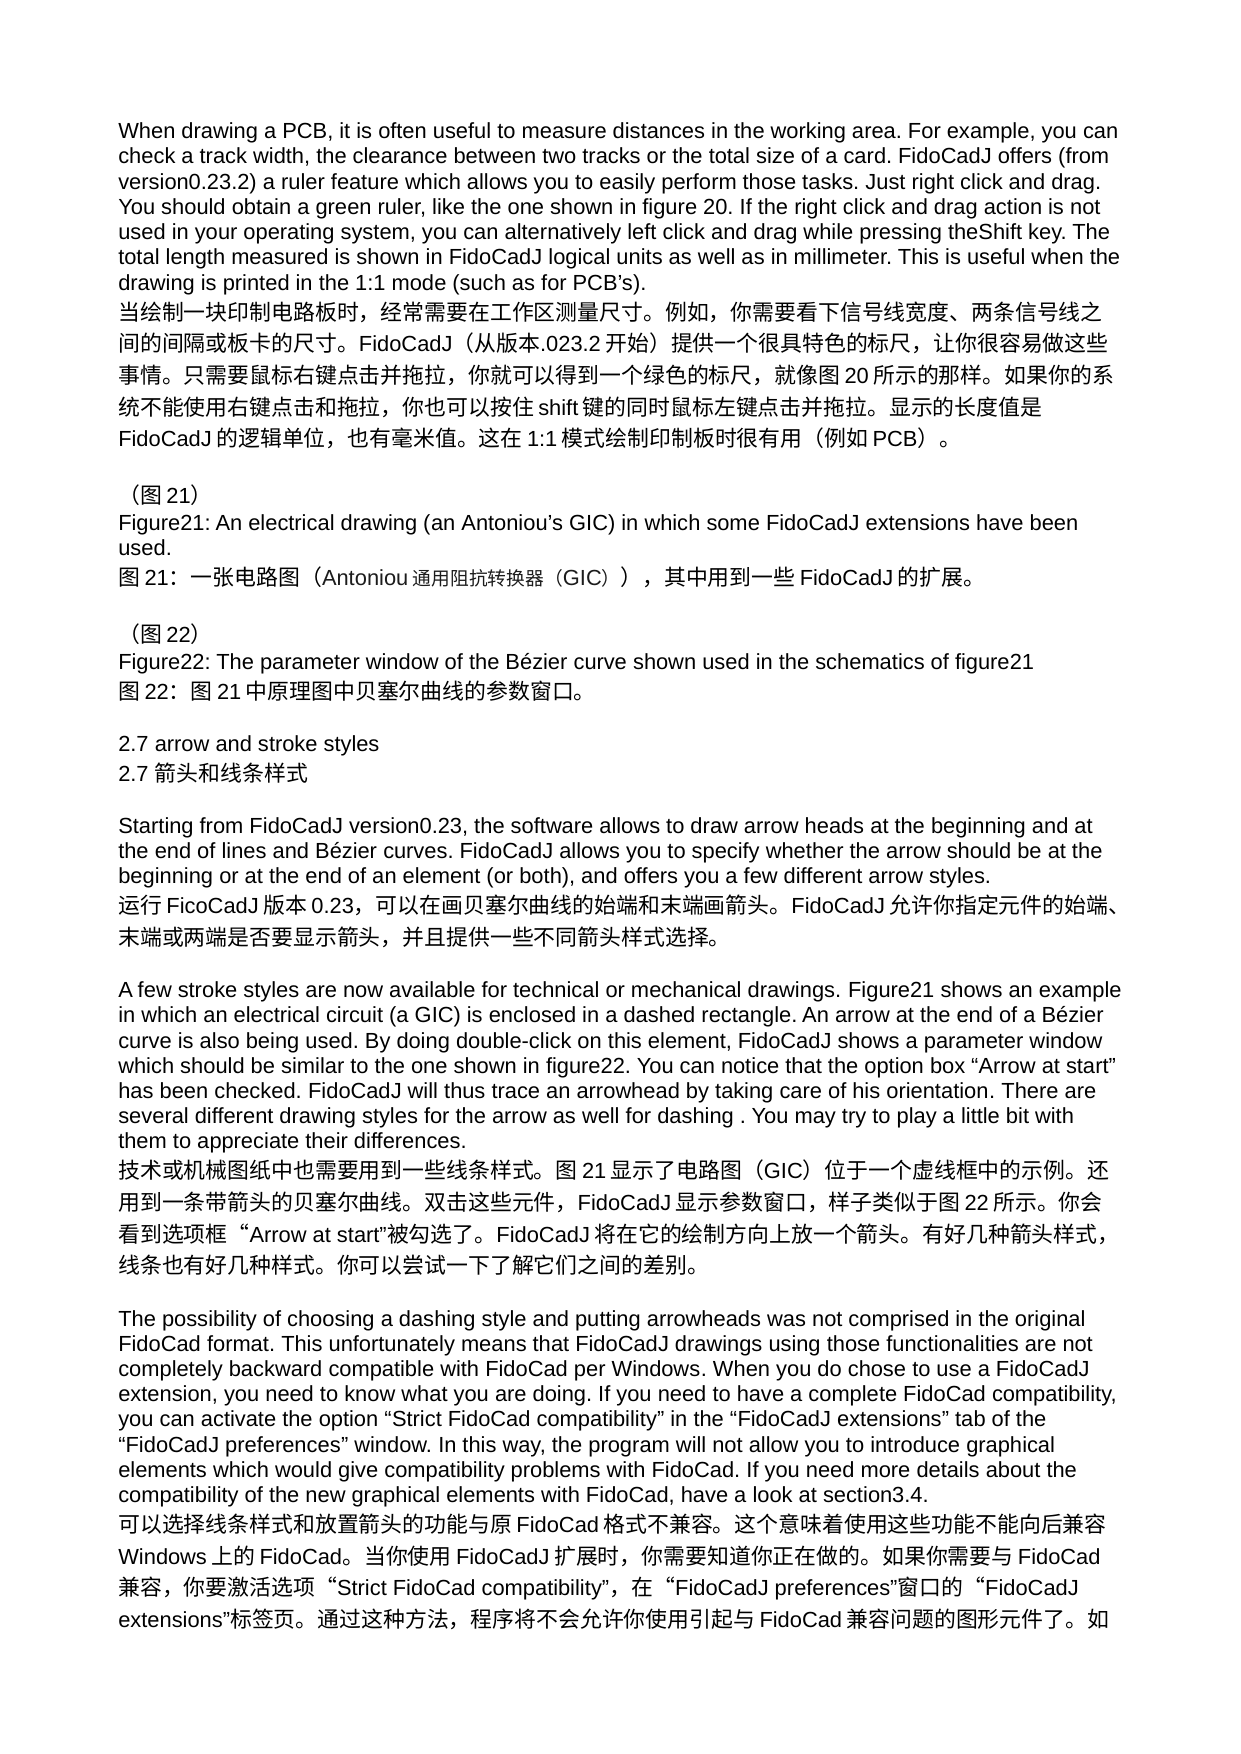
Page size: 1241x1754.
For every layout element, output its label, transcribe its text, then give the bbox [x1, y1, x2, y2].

text When drawing a PCB, it is often useful to measure distances in the working area. For example, you can check a track width, the clearance between two tracks or the total size of a card. FidoCadJ offers (from version0.23.2) a ruler feature which allows you to easily perform those tasks. Just right click and drag. You should obtain a green ruler, like the one shown in figure 20. If the right click and drag action is not used in your operating system, you can alternatively left click and drag while pressing theShift key. The total length measured is shown in FidoCadJ logical units as well as in millimeter. This is useful when the drawing is printed in the 1:1 mode (such as for PCB’s). [118, 118, 1122, 294]
text 2.7 arrow and stroke styles [118, 731, 1122, 756]
text Figure21: An electrical drawing (an Antoniou’s GIC) in which some FidoCadJ extensions have been used. [118, 510, 1122, 560]
text （图21） [118, 478, 1122, 510]
text 运行FicoCadJ版本0.23，可以在画贝塞尔曲线的始端和末端画箭头。FidoCadJ允许你指定元件的始端、末端或两端是否要显示箭头，并且提供一些不同箭头样式选择。 [118, 888, 1122, 952]
text A few stroke styles are now available for technical or mechanical drawings. Figure21 shows an example in which an electrical circuit (a GIC) is enclosed in a dashed rectangle. An arrow at the end of a Bézier curve is also being used. By doing double-click on this element, FidoCadJ shows a parameter window which should be similar to the one shown in figure22. You can notice that the option box “Arrow at start” has been checked. FidoCadJ will thus trace an arrowhead by taking care of his orientation. There are several different drawing styles for the arrow as well for dashing . You may try to play a little bit with them to appreciate their differences. [118, 977, 1122, 1153]
text The possibility of choosing a dashing style and putting arrowheads was not comprised in the original FidoCad format. This unfortunately means that FidoCadJ drawings using those functionalities are not completely backward compatible with FidoCad per Windows. When you do chose to use a FidoCadJ extension, you need to know what you are doing. If you need to have a complete FidoCad compatibility, you can activate the option “Strict FidoCad compatibility” in the “FidoCadJ extensions” tab of the “FidoCadJ preferences” window. In this way, the program will not allow you to introduce graphical elements which would give compatibility problems with FidoCad. If you need more details about the compatibility of the new graphical elements with FidoCad, have a look at section3.4. [118, 1305, 1122, 1507]
text 当绘制一块印制电路板时，经常需要在工作区测量尺寸。例如，你需要看下信号线宽度、两条信号线之间的间隔或板卡的尺寸。FidoCadJ（从版本.023.2开始）提供一个很具特色的标尺，让你很容易做这些事情。只需要鼠标右键点击并拖拉，你就可以得到一个绿色的标尺，就像图20所示的那样。如果你的系统不能使用右键点击和拖拉，你也可以按住shift键的同时鼠标左键点击并拖拉。显示的长度值是FidoCadJ的逻辑单位，也有毫米值。这在1:1模式绘制印制板时很有用（例如PCB）。 [118, 294, 1122, 453]
text 图22：图21中原理图中贝塞尔曲线的参数窗口。 [118, 674, 1122, 706]
text 技术或机械图纸中也需要用到一些线条样式。图21显示了电路图（GIC）位于一个虚线框中的示例。还用到一条带箭头的贝塞尔曲线。双击这些元件，FidoCadJ显示参数窗口，样子类似于图22所示。你会看到选项框“Arrow at start”被勾选了。FidoCadJ将在它的绘制方向上放一个箭头。有好几种箭头样式，线条也有好几种样式。你可以尝试一下了解它们之间的差别。 [118, 1153, 1122, 1280]
text Starting from FidoCadJ version0.23, the software allows to draw arrow heads at the beginning and at the end of lines and Bézier curves. FidoCadJ allows you to specify whether the arrow should be at the beginning or at the end of an element (or both), and offers you a few different arrow styles. [118, 813, 1122, 888]
text （图22） [118, 617, 1122, 649]
text Figure22: The parameter window of the Bézier curve shown used in the schematics of figure21 [118, 649, 1122, 674]
text 2.7 箭头和线条样式 [118, 756, 1122, 788]
text 图21：一张电路图（Antoniou通用阻抗转换器（GIC）），其中用到一些FidoCadJ的扩展。 [118, 560, 1122, 592]
text 可以选择线条样式和放置箭头的功能与原FidoCad格式不兼容。这个意味着使用这些功能不能向后兼容Windows上的FidoCad。当你使用FidoCadJ扩展时，你需要知道你正在做的。如果你需要与FidoCad兼容，你要激活选项“Strict FidoCad compatibility”，在“FidoCadJ preferences”窗口的“FidoCadJ extensions”标签页。通过这种方法，程序将不会允许你使用引起与FidoCad兼容问题的图形元件了。如 [118, 1507, 1122, 1634]
